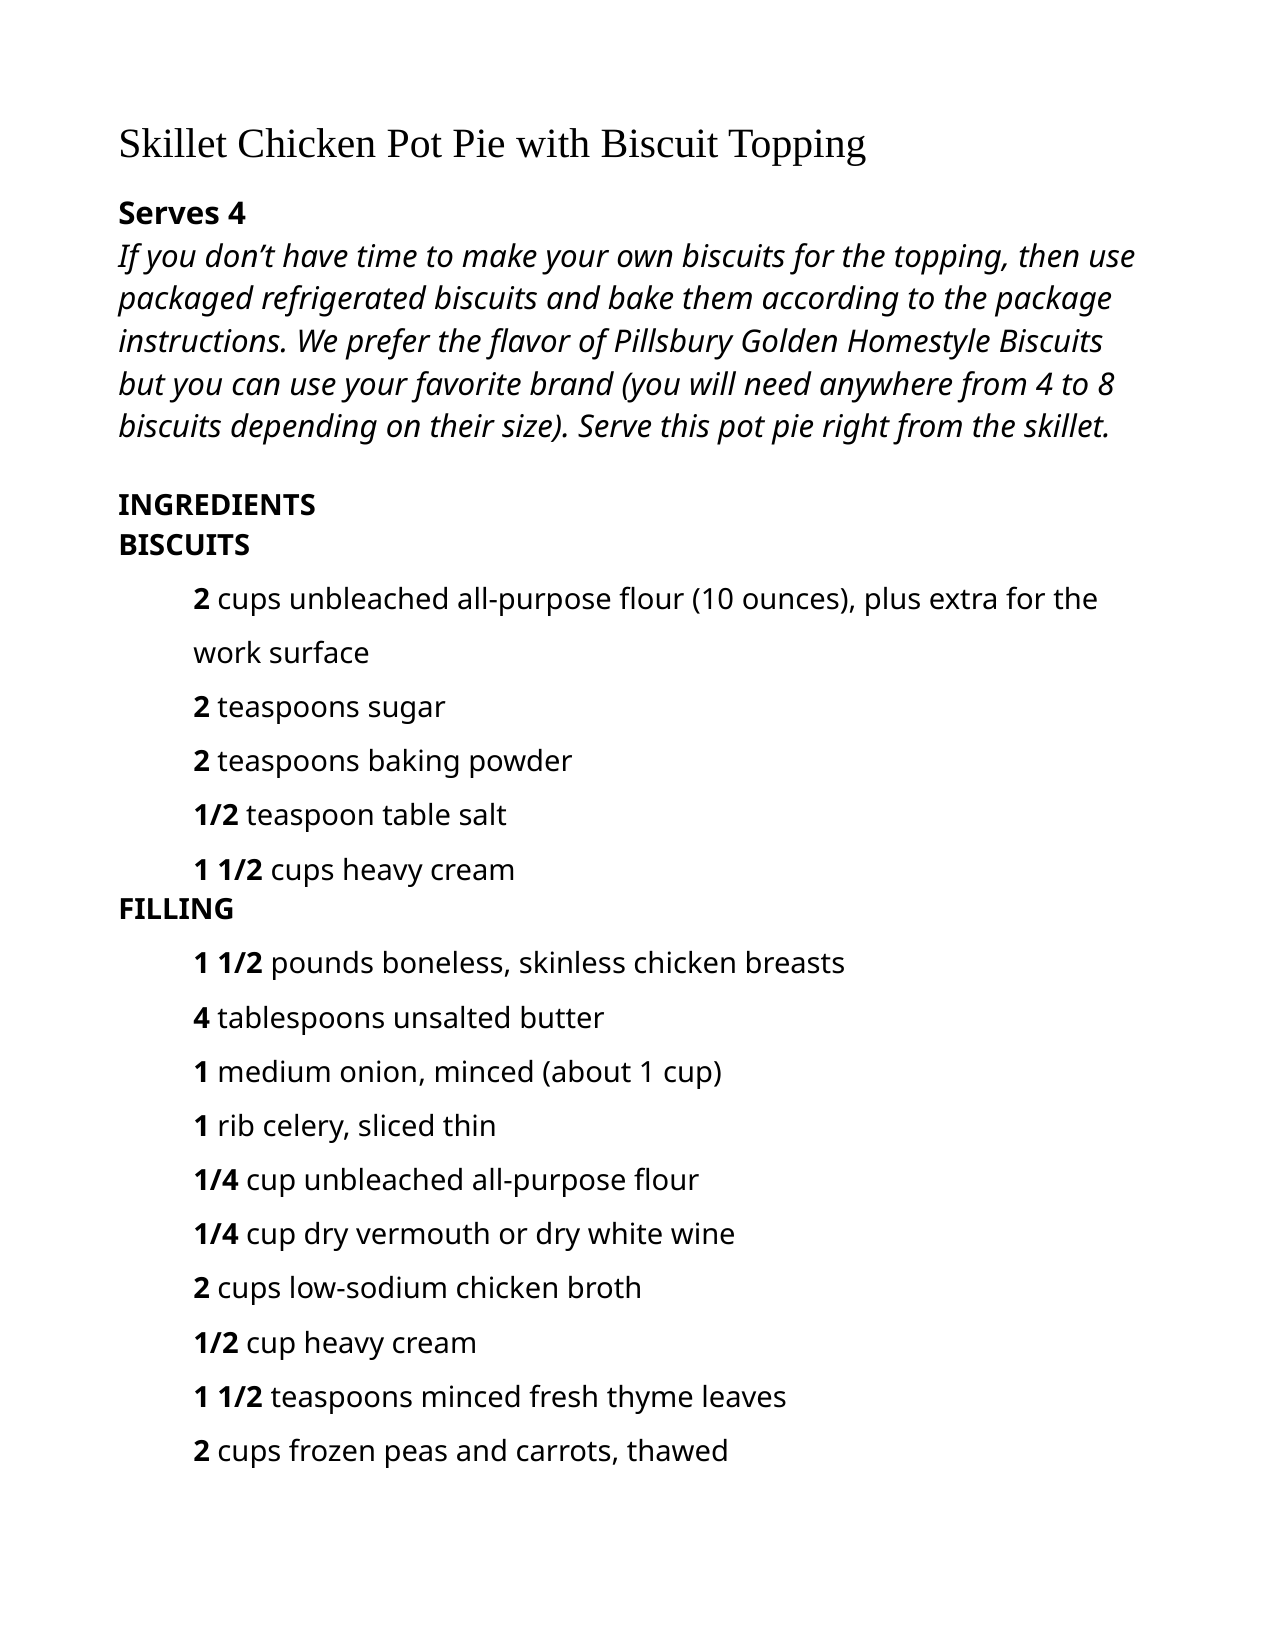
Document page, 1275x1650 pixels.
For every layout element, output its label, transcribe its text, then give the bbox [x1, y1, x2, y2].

text 1/4 cup unbleached all-purpose flour [118, 1145, 1157, 1199]
text 1 1/2 cups heavy cream [118, 834, 1157, 888]
text 2 teaspoons baking powder [118, 726, 1157, 780]
text 1 rib celery, sliced thin [118, 1091, 1157, 1145]
text FILLING [118, 888, 1157, 928]
text Serves 4 [118, 191, 1157, 234]
text 1 1/2 teaspoons minced fresh thyme leaves [118, 1362, 1157, 1416]
text INGREDIENTS [118, 484, 1157, 524]
text 1 1/2 pounds boneless, skinless chicken breasts [118, 928, 1157, 982]
text 1/2 teaspoon table salt [118, 780, 1157, 834]
text 1 medium onion, minced (about 1 cup) [118, 1037, 1157, 1091]
text 2 cups frozen peas and carrots, thawed [118, 1416, 1157, 1470]
text Skillet Chicken Pot Pie with Biscuit Topping [118, 118, 1157, 166]
text 4 tablespoons unsalted butter [118, 982, 1157, 1037]
text If you don’t have time to make your own biscuits for the topping, then use packaged refrigerated biscuits and bake them according to the package instructions. We prefer the flavor of Pillsbury Golden Homestyle Biscuits but you can use your favorite brand (you will need anywhere from 4 to 8 biscuits depending on their size). Serve this pot pie right from the skillet. [118, 234, 1157, 447]
text 1/2 cup heavy cream [118, 1307, 1157, 1362]
text 2 cups unbleached all-purpose flour (10 ounces), plus extra for the work surface [118, 563, 1157, 672]
text 2 teaspoons sugar [118, 672, 1157, 726]
text 2 cups low-sodium chicken broth [118, 1253, 1157, 1307]
text BISCUITS [118, 524, 1157, 563]
text 1/4 cup dry vermouth or dry white wine [118, 1199, 1157, 1253]
